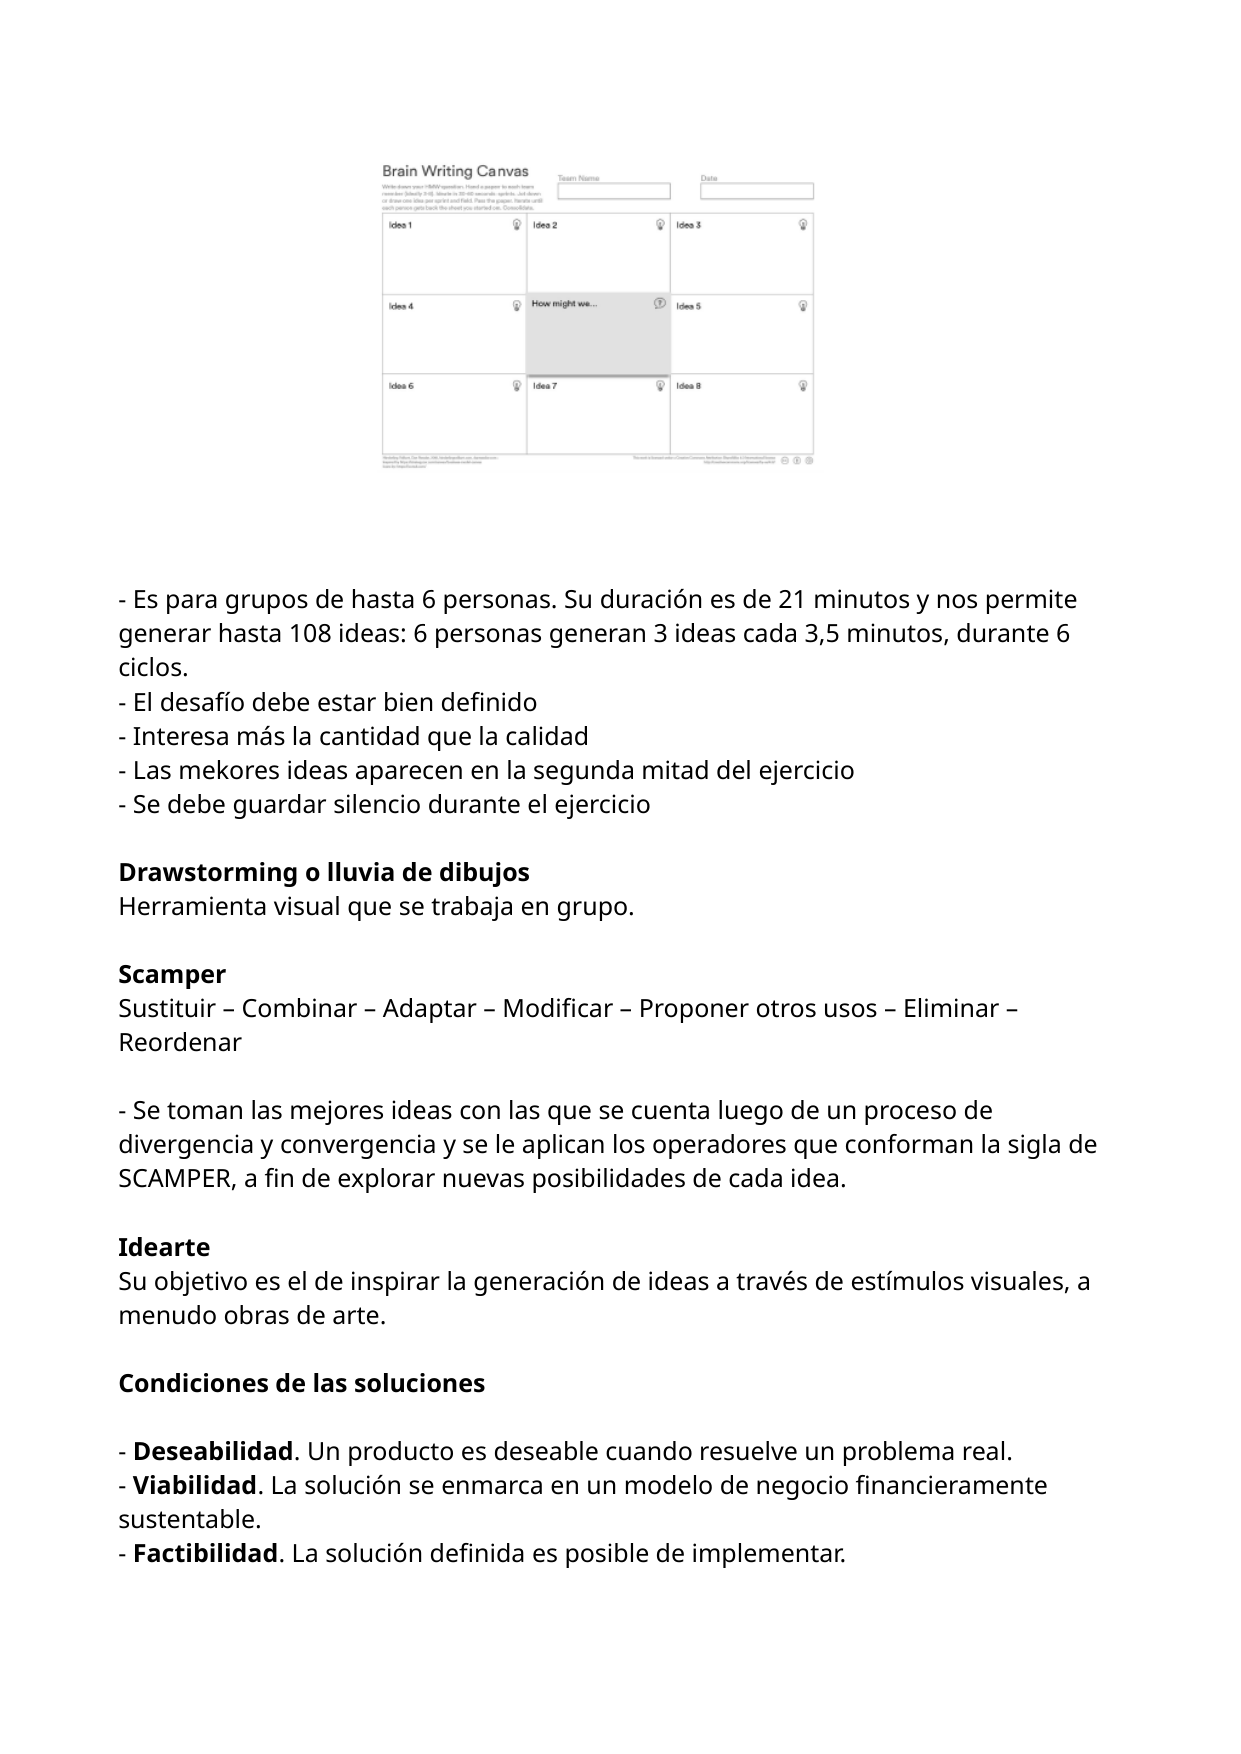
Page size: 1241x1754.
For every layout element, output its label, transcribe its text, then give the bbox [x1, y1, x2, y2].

text - Viabilidad. La solución se enmarca en un modelo de negocio financieramente sustentable. [118, 1468, 1122, 1536]
text - Las mekores ideas aparecen en la segunda mitad del ejercicio [118, 752, 1122, 786]
text Scamper [118, 957, 1122, 991]
text Herramienta visual que se trabaja en grupo. [118, 888, 1122, 923]
picture [376, 158, 824, 479]
text - Se debe guardar silencio durante el ejercicio [118, 786, 1122, 820]
text Idearte [118, 1229, 1122, 1263]
text - Es para grupos de hasta 6 personas. Su duración es de 21 minutos y nos permite generar hasta 108 ideas: 6 personas generan 3 ideas cada 3,5 minutos, durante 6 ciclos. [118, 582, 1122, 684]
text - Deseabilidad. Un producto es deseable cuando resuelve un problema real. [118, 1433, 1122, 1468]
text Su objetivo es el de inspirar la generación de ideas a través de estímulos visuales, a menudo obras de arte. [118, 1263, 1122, 1331]
text - Factibilidad. La solución definida es posible de implementar. [118, 1536, 1122, 1570]
text - Se toman las mejores ideas con las que se cuenta luego de un proceso de divergencia y convergencia y se le aplican los operadores que conforman la sigla de SCAMPER, a fin de explorar nuevas posibilidades de cada idea. [118, 1093, 1122, 1195]
text Sustituir – Combinar – Adaptar – Modificar – Proponer otros usos – Eliminar – Reordenar [118, 991, 1122, 1059]
text - Interesa más la cantidad que la calidad [118, 718, 1122, 752]
text Condiciones de las soluciones [118, 1365, 1122, 1399]
text Drawstorming o lluvia de dibujos [118, 854, 1122, 888]
text - El desafío debe estar bien definido [118, 684, 1122, 718]
